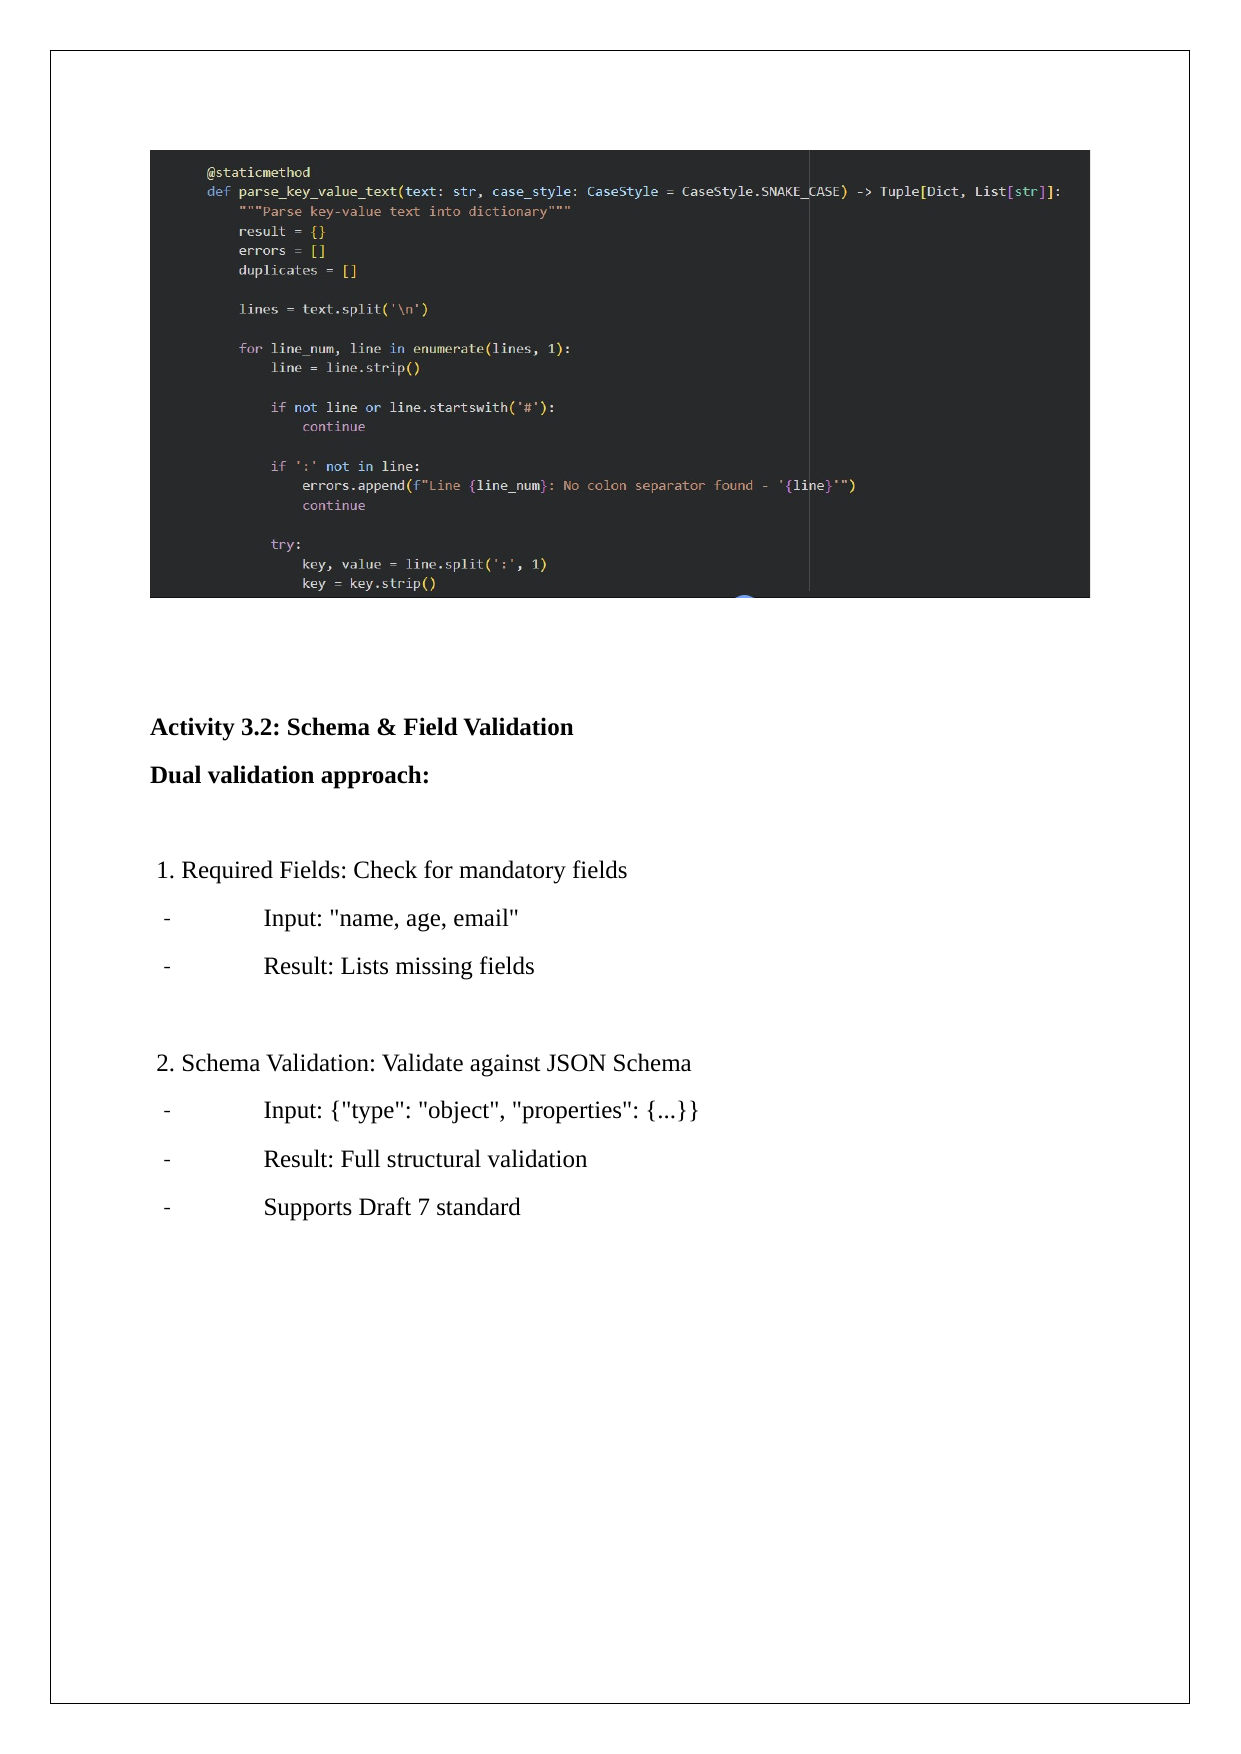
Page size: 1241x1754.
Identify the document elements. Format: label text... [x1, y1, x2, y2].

picture [150, 150, 1091, 598]
text 1. Required Fields: Check for mandatory fields [150, 855, 1083, 884]
list Input: {"type": "object", "properties": {...}} [163, 1095, 1083, 1125]
text 2. Schema Validation: Validate against JSON Schema [150, 1048, 1083, 1076]
list Result: Full structural validation [163, 1144, 1083, 1173]
list Result: Lists missing fields [163, 951, 1083, 981]
text Activity 3.2: Schema & Field Validation [150, 712, 1083, 741]
list Supports Draft 7 standard [163, 1192, 1083, 1222]
list Input: "name, age, email" [163, 903, 1083, 932]
text Dual validation approach: [150, 760, 1083, 788]
